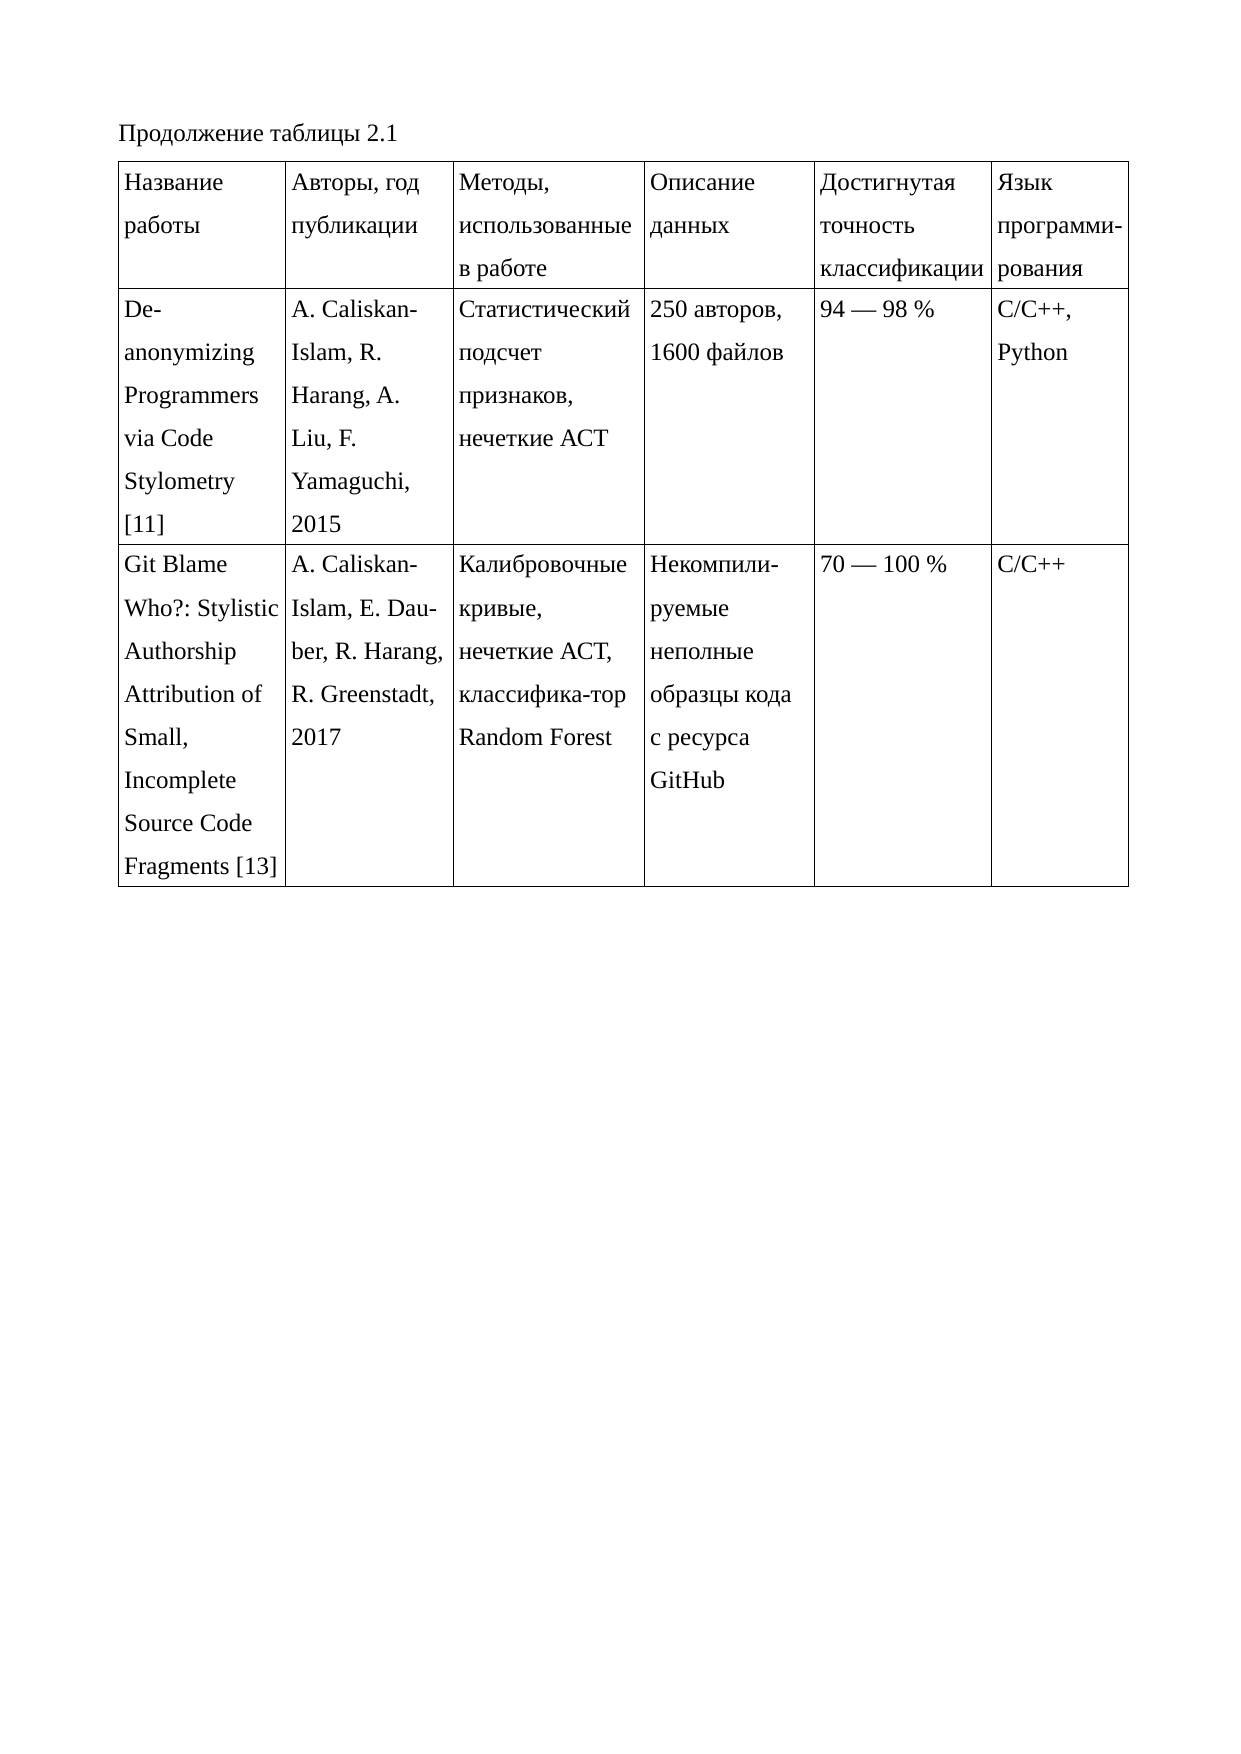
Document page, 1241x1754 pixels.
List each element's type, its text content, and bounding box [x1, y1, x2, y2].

table_header Авторы, год публикации [286, 162, 453, 288]
table_cell 94 — 98 % [815, 289, 991, 544]
table_cell A. Caliskan-Islam, E. Dau-ber, R. Harang, R. Greenstadt, 2017 [286, 545, 453, 886]
table_cell C/C++, Python [992, 289, 1128, 544]
table_header Язык программи-рования [992, 162, 1128, 288]
table_cell Калибровочные кривые, нечеткие АСТ, классифика-тор Random Forest [454, 545, 644, 886]
table_cell C/C++ [992, 545, 1128, 886]
text Продолжение таблицы 2.1 [118, 118, 1122, 147]
table_header Описание данных [645, 162, 814, 288]
table_header Методы, использованные в работе [454, 162, 644, 288]
table_cell 70 — 100 % [815, 545, 991, 886]
table_cell 250 авторов, 1600 файлов [645, 289, 814, 544]
table_cell Статистический подсчет признаков, нечеткие АСТ [454, 289, 644, 544]
table_cell Некомпили-руемые неполные образцы кода с ресурса GitHub [645, 545, 814, 886]
table_header Название работы [119, 162, 285, 288]
table_cell Git Blame Who?: Stylistic Authorship Attribution of Small, Incomplete Source Code Fragments [13] [119, 545, 285, 886]
table_header Достигнутая точность классификации [815, 162, 991, 288]
table_cell A. Caliskan-Islam, R. Harang, A. Liu, F. Yamaguchi, 2015 [286, 289, 453, 544]
table_cell De-anonymizing Programmers via Code Stylometry [11] [119, 289, 285, 544]
